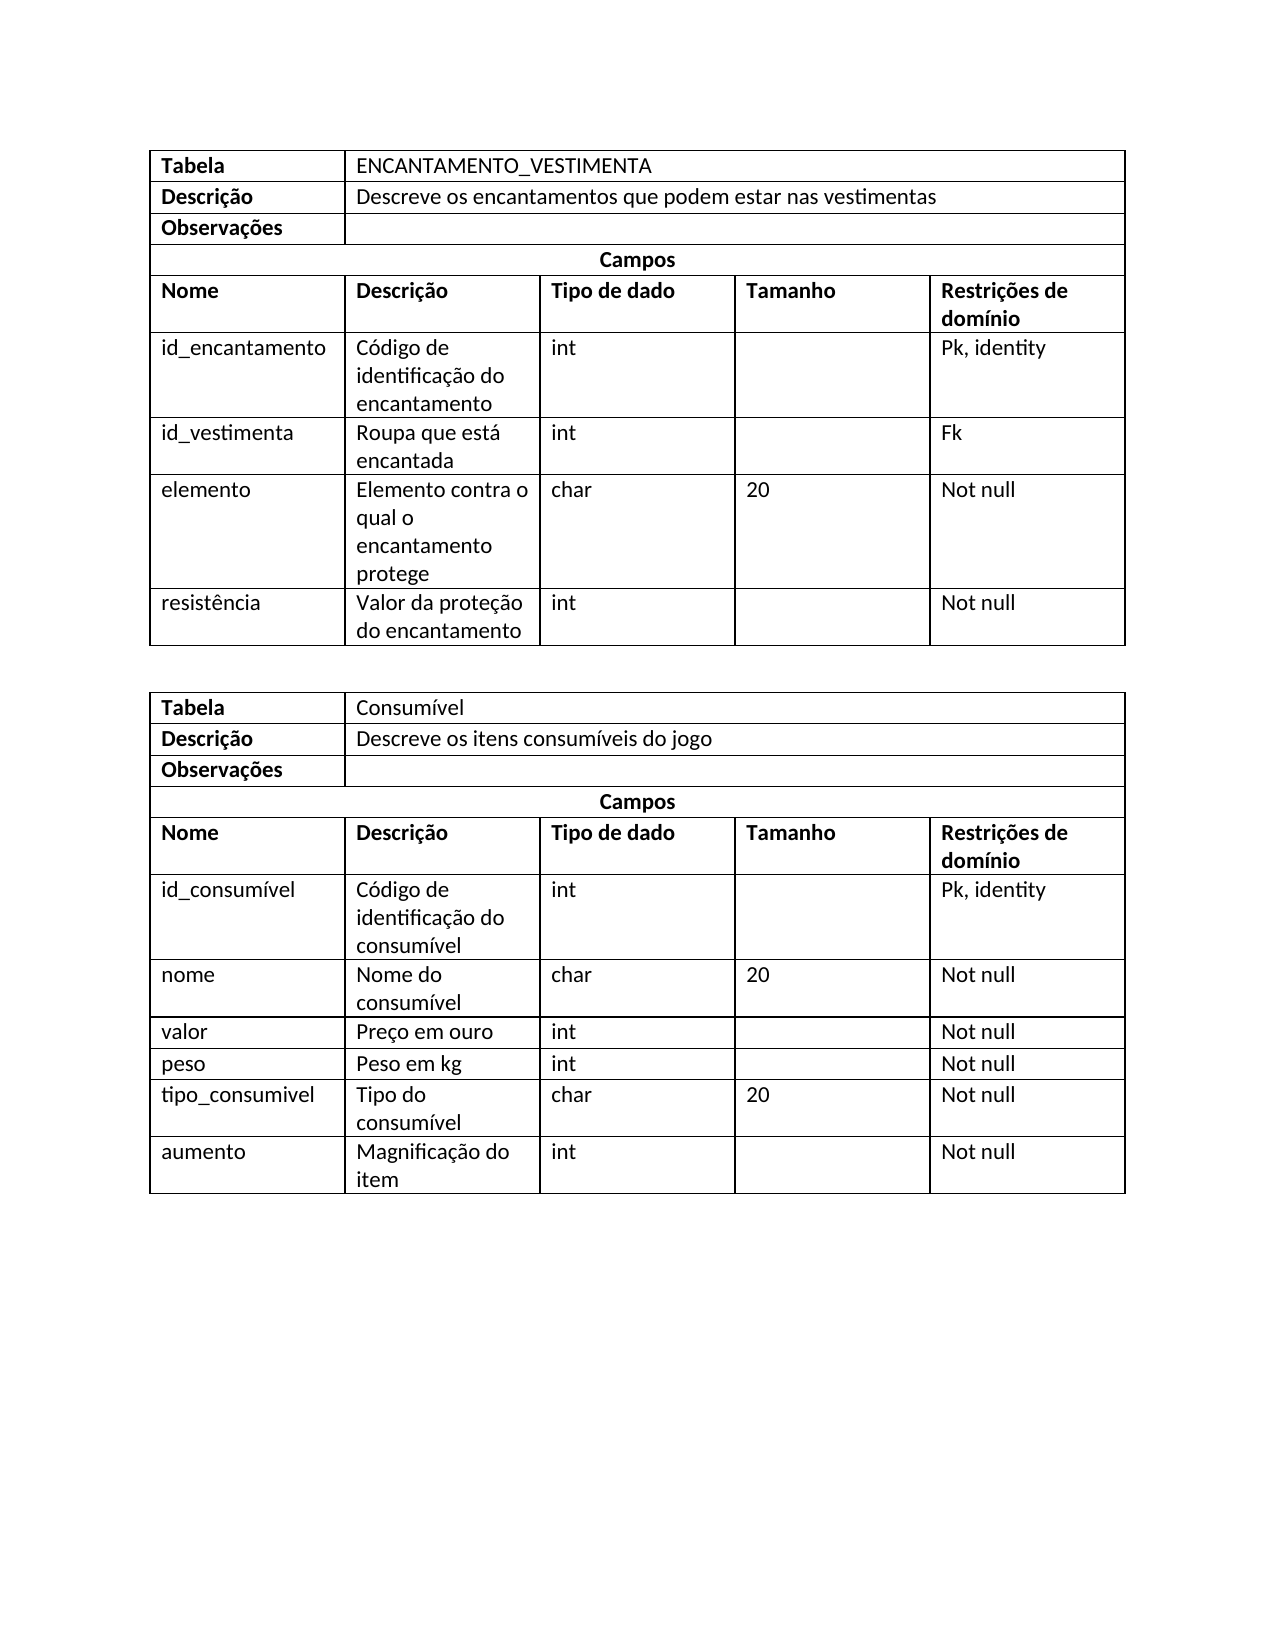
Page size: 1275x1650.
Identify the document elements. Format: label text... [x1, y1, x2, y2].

table_cell Pk, identity [931, 875, 1124, 959]
table_cell Magnificação do item [346, 1137, 539, 1193]
table_cell Descreve os encantamentos que podem estar nas vestimentas [346, 182, 1124, 212]
table_cell Campos [151, 245, 1124, 275]
table_cell Not null [931, 1080, 1124, 1136]
table_cell [346, 214, 1124, 244]
table_cell Not null [931, 1137, 1124, 1193]
table_cell [736, 1137, 929, 1193]
table_cell [736, 875, 929, 959]
table_cell Observações [151, 756, 344, 786]
table_header ENCANTAMENTO_VESTIMENTA [346, 151, 1124, 181]
table_cell Restrições de domínio [931, 276, 1124, 332]
table_cell int [541, 1018, 734, 1048]
table_cell [346, 756, 1124, 786]
table_cell Nome [151, 276, 344, 332]
table_cell Tipo de dado [541, 818, 734, 874]
table_cell Not null [931, 1018, 1124, 1048]
table_cell int [541, 418, 734, 474]
table_cell [736, 418, 929, 474]
table_cell Not null [931, 960, 1124, 1016]
table_cell Valor da proteção do encantamento [346, 589, 539, 644]
table_cell Descrição [151, 724, 344, 754]
table_cell resistência [151, 589, 344, 644]
table_cell Descrição [346, 818, 539, 874]
table_cell Fk [931, 418, 1124, 474]
table_cell int [541, 589, 734, 644]
table_cell int [541, 1137, 734, 1193]
table_cell 20 [736, 960, 929, 1016]
table_cell Observações [151, 214, 344, 244]
table_cell elemento [151, 475, 344, 587]
table_cell Nome do consumível [346, 960, 539, 1016]
table_cell Tamanho [736, 818, 929, 874]
table_cell int [541, 333, 734, 417]
table_cell Campos [151, 787, 1124, 817]
table_header Tabela [151, 151, 344, 181]
table_cell Peso em kg [346, 1049, 539, 1079]
table_cell nome [151, 960, 344, 1016]
table_cell Not null [931, 589, 1124, 644]
table_cell Tamanho [736, 276, 929, 332]
table_cell Tipo de dado [541, 276, 734, 332]
table_cell aumento [151, 1137, 344, 1193]
table_cell Descrição [346, 276, 539, 332]
table_cell valor [151, 1018, 344, 1048]
table_cell 20 [736, 1080, 929, 1136]
table_cell 20 [736, 475, 929, 587]
table_cell char [541, 960, 734, 1016]
table_cell char [541, 1080, 734, 1136]
table_cell Código de identificação do encantamento [346, 333, 539, 417]
table_cell [736, 1049, 929, 1079]
table_cell tipo_consumivel [151, 1080, 344, 1136]
table_cell id_encantamento [151, 333, 344, 417]
table_cell Roupa que está encantada [346, 418, 539, 474]
table_cell Pk, identity [931, 333, 1124, 417]
table_cell peso [151, 1049, 344, 1079]
table_cell int [541, 875, 734, 959]
table_cell Elemento contra o qual o encantamento protege [346, 475, 539, 587]
table_cell Preço em ouro [346, 1018, 539, 1048]
table_cell Not null [931, 1049, 1124, 1079]
table_header Consumível [346, 693, 1124, 723]
table_cell Código de identificação do consumível [346, 875, 539, 959]
table_cell Descreve os itens consumíveis do jogo [346, 724, 1124, 754]
table_cell Nome [151, 818, 344, 874]
table_cell Not null [931, 475, 1124, 587]
table_cell id_consumível [151, 875, 344, 959]
table_cell int [541, 1049, 734, 1079]
table_cell char [541, 475, 734, 587]
table_cell [736, 589, 929, 644]
table_cell Descrição [151, 182, 344, 212]
table_cell Restrições de domínio [931, 818, 1124, 874]
table_cell [736, 333, 929, 417]
table_cell id_vestimenta [151, 418, 344, 474]
table_cell Tipo do consumível [346, 1080, 539, 1136]
table_header Tabela [151, 693, 344, 723]
table_cell [736, 1018, 929, 1048]
